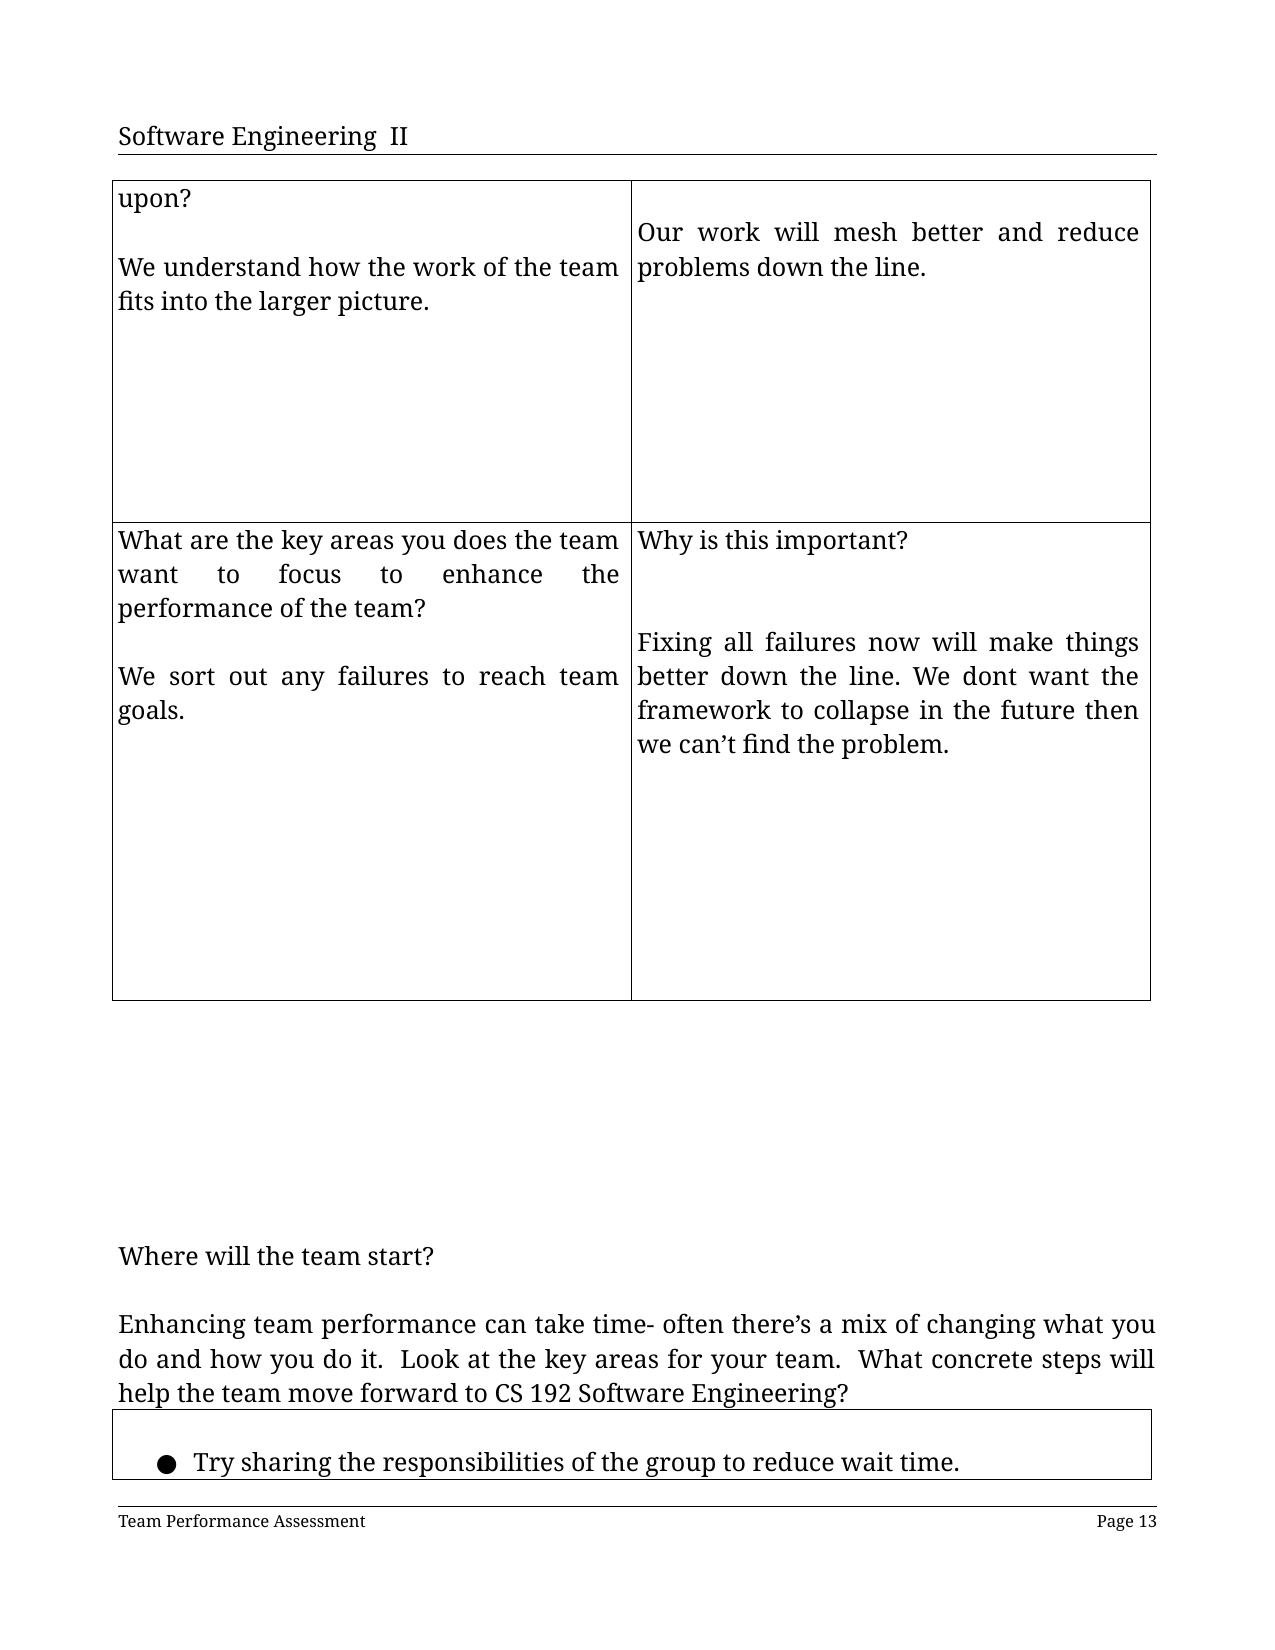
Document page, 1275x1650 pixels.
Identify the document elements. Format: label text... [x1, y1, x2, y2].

table_header upon? We understand how the work of the team fits into the larger picture. [113, 181, 631, 522]
text Enhancing team performance can take time- often there’s a mix of changing what you do and how you do it. Look at the key areas for your team. What concrete steps will help the team move forward to CS 192 Software Engineering? [118, 1307, 1157, 1409]
text Where will the team start? [118, 1239, 1157, 1273]
table_cell What are the key areas you does the team want to focus to enhance the performance of the team? We sort out any failures to reach team goals. [113, 523, 631, 999]
table_header Our work will mesh better and reduce problems down the line. [632, 181, 1150, 522]
table_cell Why is this important? Fixing all failures now will make things better down the line. We dont want the framework to collapse in the future then we can’t find the problem. [632, 523, 1150, 999]
table_header Try sharing the responsibilities of the group to reduce wait time. Relax. [113, 1410, 1151, 1478]
